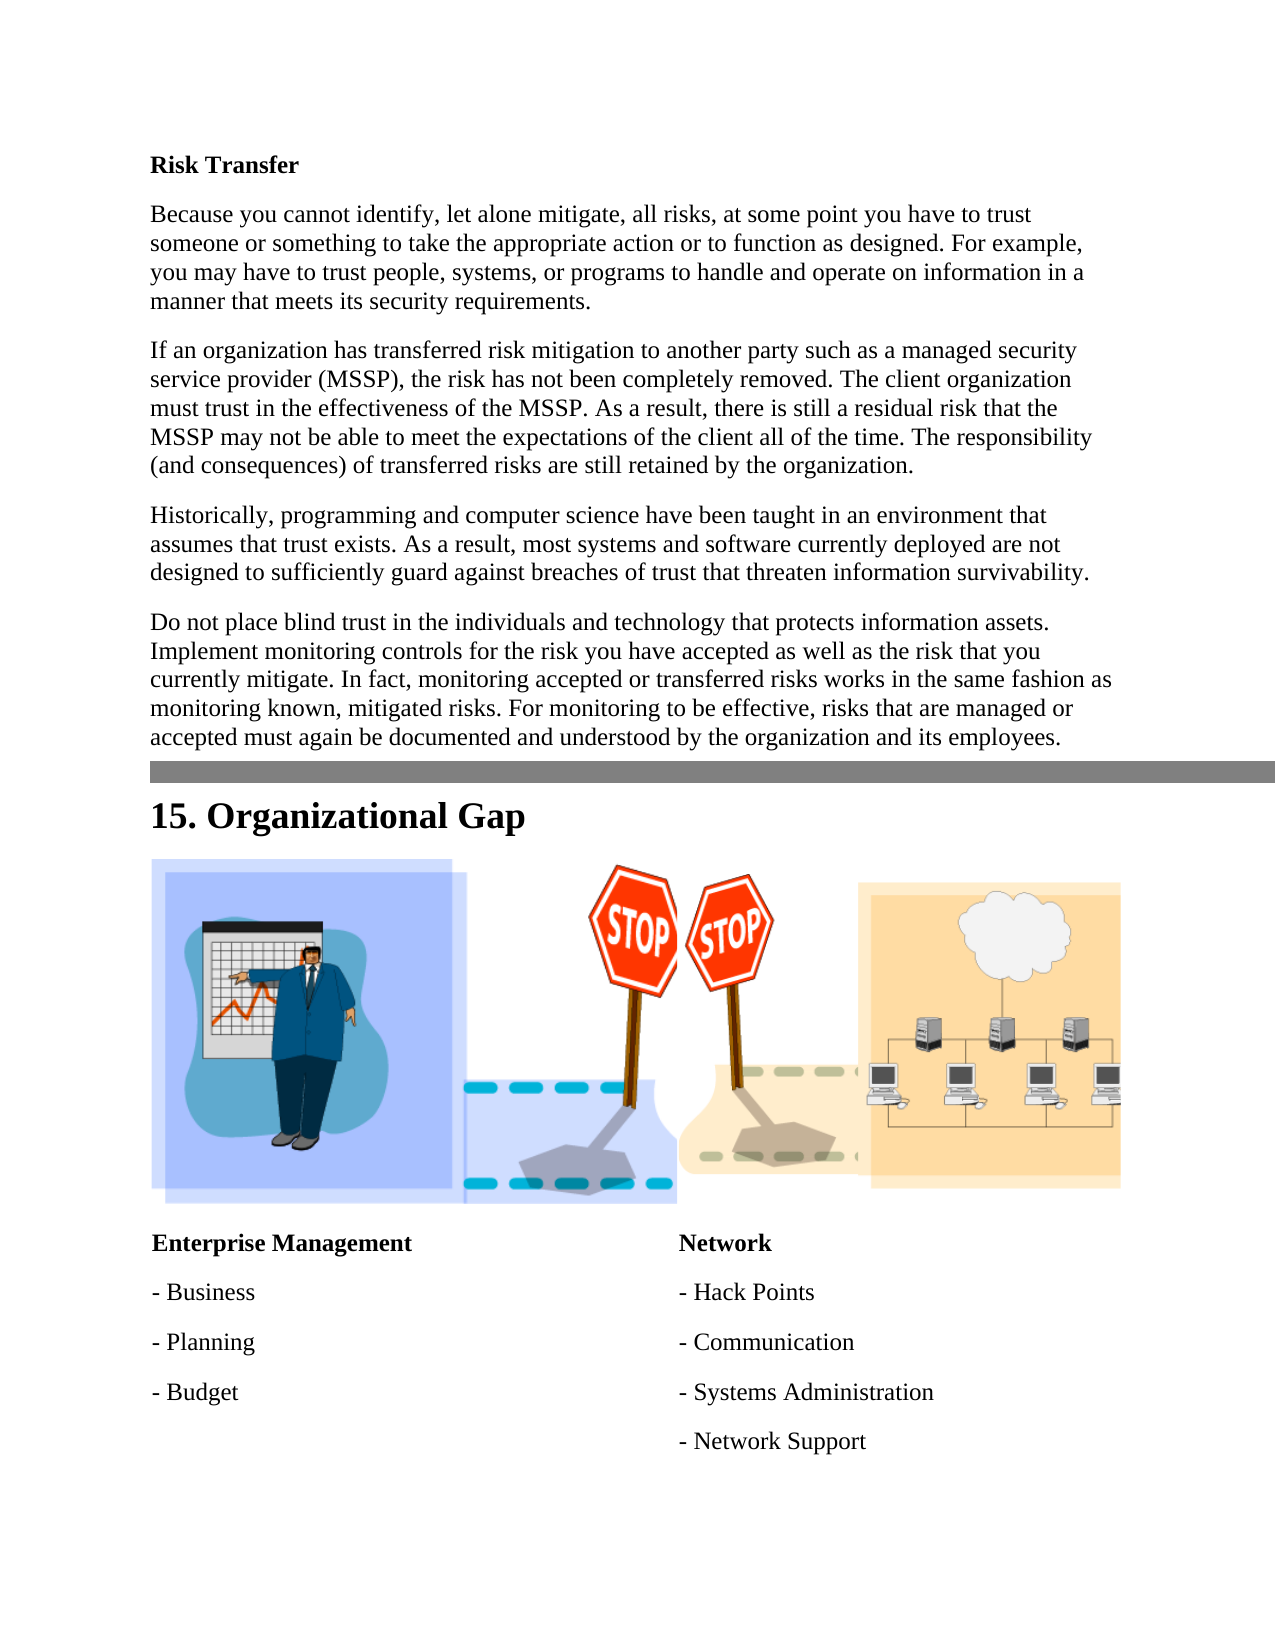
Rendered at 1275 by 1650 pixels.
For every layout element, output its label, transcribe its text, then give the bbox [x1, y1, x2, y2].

text Do not place blind trust in the individuals and technology that protects information assets. Implement monitoring controls for the risk you have accepted as well as the risk that you currently mitigate. In fact, monitoring accepted or transferred risks works in the same fashion as monitoring known, mitigated risks. For monitoring to be effective, risks that are managed or accepted must again be documented and understood by the organization and its employees. [150, 607, 1125, 751]
text Historically, programming and computer science have been taught in an environment that assumes that trust exists. As a result, most systems and software currently deployed are not designed to sufficiently guard against breaches of trust that threaten information survivability. [150, 500, 1125, 586]
text Because you cannot identify, let alone mitigate, all risks, at some point you have to trust someone or something to take the appropriate action or to function as designed. For example, you may have to trust people, systems, or programs to handle and operate on information in a manner that meets its security requirements. [150, 199, 1125, 314]
table_cell Network - Hack Points - Communication - Systems Administration - Network Support [677, 1216, 1121, 1467]
text Risk Transfer [150, 150, 1125, 179]
table_header [677, 847, 1121, 874]
table_cell [1121, 1216, 1134, 1467]
table_header [677, 1189, 1121, 1216]
table_header [150, 847, 677, 1216]
table_cell Enterprise Management - Business - Planning - Budget [150, 1216, 677, 1467]
text If an organization has transferred risk mitigation to another party such as a managed security service provider (MSSP), the risk has not been completely removed. The client organization must trust in the effectiveness of the MSSP. As a result, there is still a residual risk that the MSSP may not be able to meet the expectations of the client all of the time. The responsibility (and consequences) of transferred risks are still retained by the organization. [150, 335, 1125, 479]
subtitle 15. Organizational Gap [150, 793, 1125, 837]
table_header [1121, 847, 1134, 1216]
